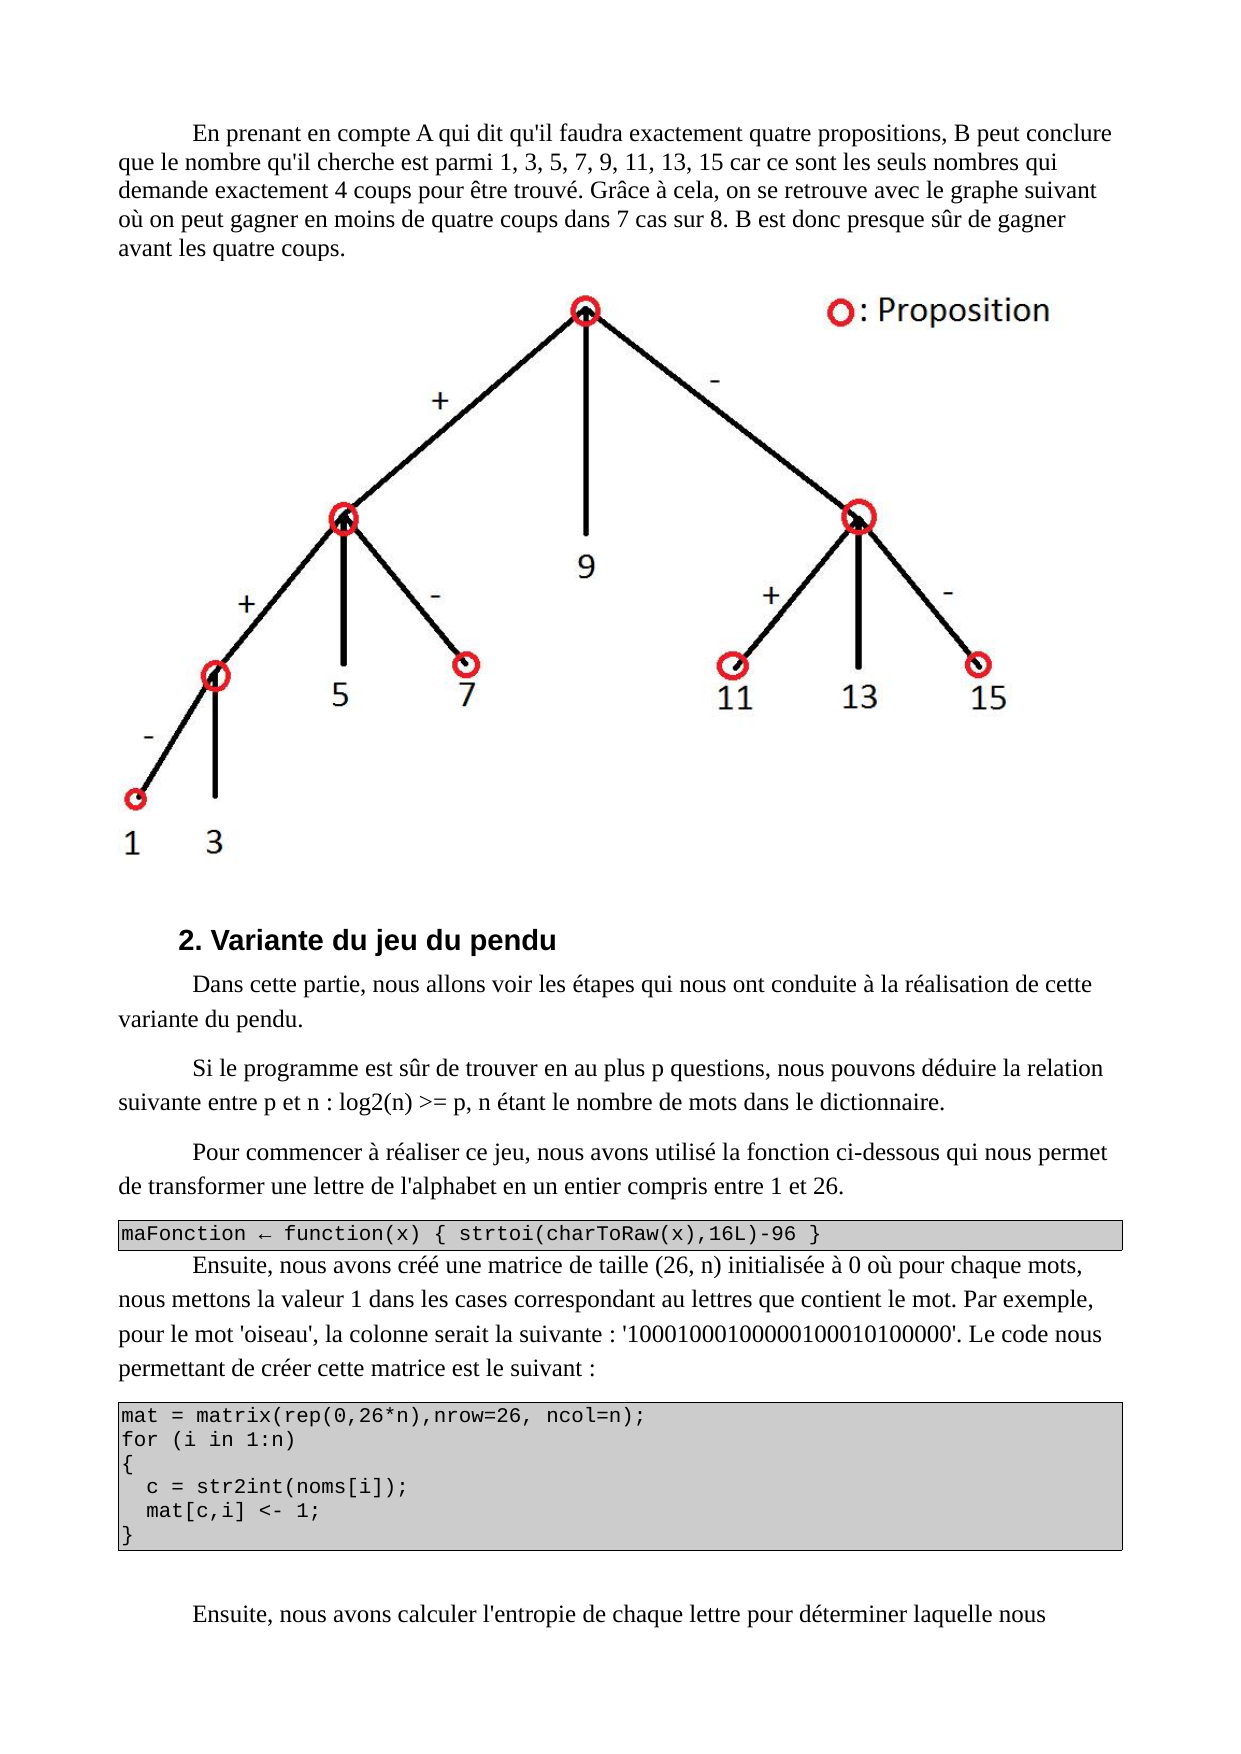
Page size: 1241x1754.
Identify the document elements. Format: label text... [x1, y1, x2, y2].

text } [119, 1521, 1122, 1550]
text Pour commencer à réaliser ce jeu, nous avons utilisé la fonction ci-dessous qui nous permet de transformer une lettre de l'alphabet en un entier compris entre 1 et 26. [118, 1137, 1122, 1200]
picture [118, 261, 1123, 874]
text c = str2int(noms[i]); [119, 1473, 1122, 1497]
text Dans cette partie, nous allons voir les étapes qui nous ont conduite à la réalisation de cette variante du pendu. [118, 969, 1122, 1033]
text maFonction ← function(x) { strtoi(charToRaw(x),16L)-96 } [119, 1221, 1122, 1250]
text { [119, 1449, 1122, 1473]
text Ensuite, nous avons créé une matrice de taille (26, n) initialisée à 0 où pour chaque mots, nous mettons la valeur 1 dans les cases correspondant au lettres que contient le mot. Par exemple, pour le mot 'oiseau', la colonne serait la suivante : '10001000100000100010100000'. Le code nous permettant de créer cette matrice est le suivant : [118, 1251, 1122, 1382]
subtitle 2. Variante du jeu du pendu [118, 923, 1122, 957]
text mat[c,i] <- 1; [119, 1497, 1122, 1521]
text Si le programme est sûr de trouver en au plus p questions, nous pouvons déduire la relation suivante entre p et n : log2(n) >= p, n étant le nombre de mots dans le dictionnaire. [118, 1053, 1122, 1116]
text for (i in 1:n) [119, 1426, 1122, 1449]
text En prenant en compte A qui dit qu'il faudra exactement quatre propositions, B peut conclure que le nombre qu'il cherche est parmi 1, 3, 5, 7, 9, 11, 13, 15 car ce sont les seuls nombres qui demande exactement 4 coups pour être trouvé. Grâce à cela, on se retrouve avec le graphe suivant où on peut gagner en moins de quatre coups dans 7 cas sur 8. B est donc presque sûr de gagner avant les quatre coups. [118, 118, 1122, 261]
text Ensuite, nous avons calculer l'entropie de chaque lettre pour déterminer laquelle nous [118, 1599, 1122, 1628]
text mat = matrix(rep(0,26*n),nrow=26, ncol=n); [119, 1403, 1122, 1426]
